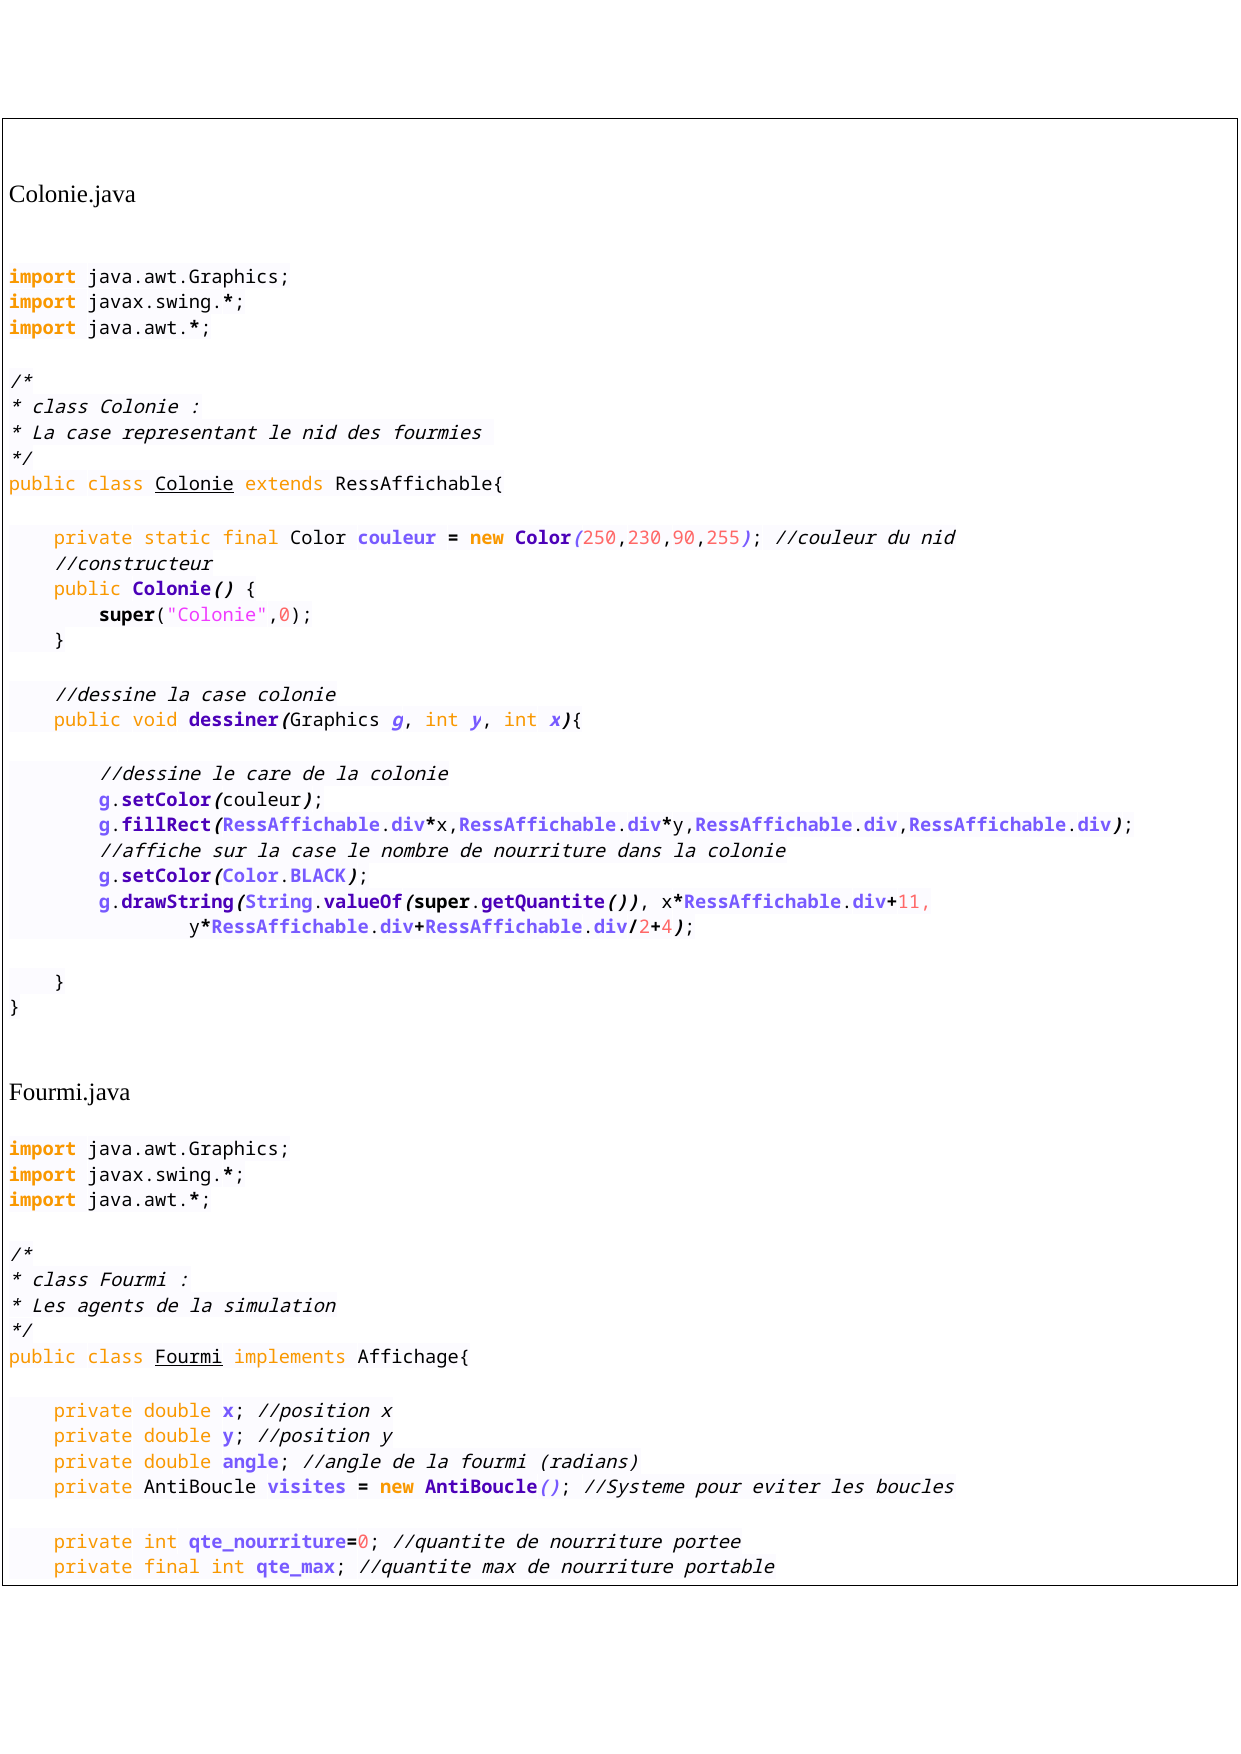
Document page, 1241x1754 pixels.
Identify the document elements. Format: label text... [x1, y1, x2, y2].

table_header Colonie.java import java.awt.Graphics; import javax.swing.*; import java.awt.*; /* * class Colonie : * La case representant le nid des fourmies */ public class Colonie extends RessAffichable{ private static final Color couleur = new Color(250,230,90,255); //couleur du nid //constructeur public Colonie() { super("Colonie",0); } //dessine la case colonie public void dessiner(Graphics g, int y, int x){ //dessine le care de la colonie g.setColor(couleur); g.fillRect(RessAffichable.div*x,RessAffichable.div*y,RessAffichable.div,RessAffichable.div); //affiche sur la case le nombre de nourriture dans la colonie g.setColor(Color.BLACK); g.drawString(String.valueOf(super.getQuantite()), x*RessAffichable.div+11, y*RessAffichable.div+RessAffichable.div/2+4); } } Fourmi.java import java.awt.Graphics; import javax.swing.*; import java.awt.*; /* * class Fourmi : * Les agents de la simulation */ public class Fourmi implements Affichage{ private double x; //position x private double y; //position y private double angle; //angle de la fourmi (radians) private AntiBoucle visites = new AntiBoucle(); //Systeme pour eviter les boucles private int qte_nourriture=0; //quantite de nourriture portee private final int qte_max; //quantite max de nourriture portable [3, 119, 1237, 1585]
